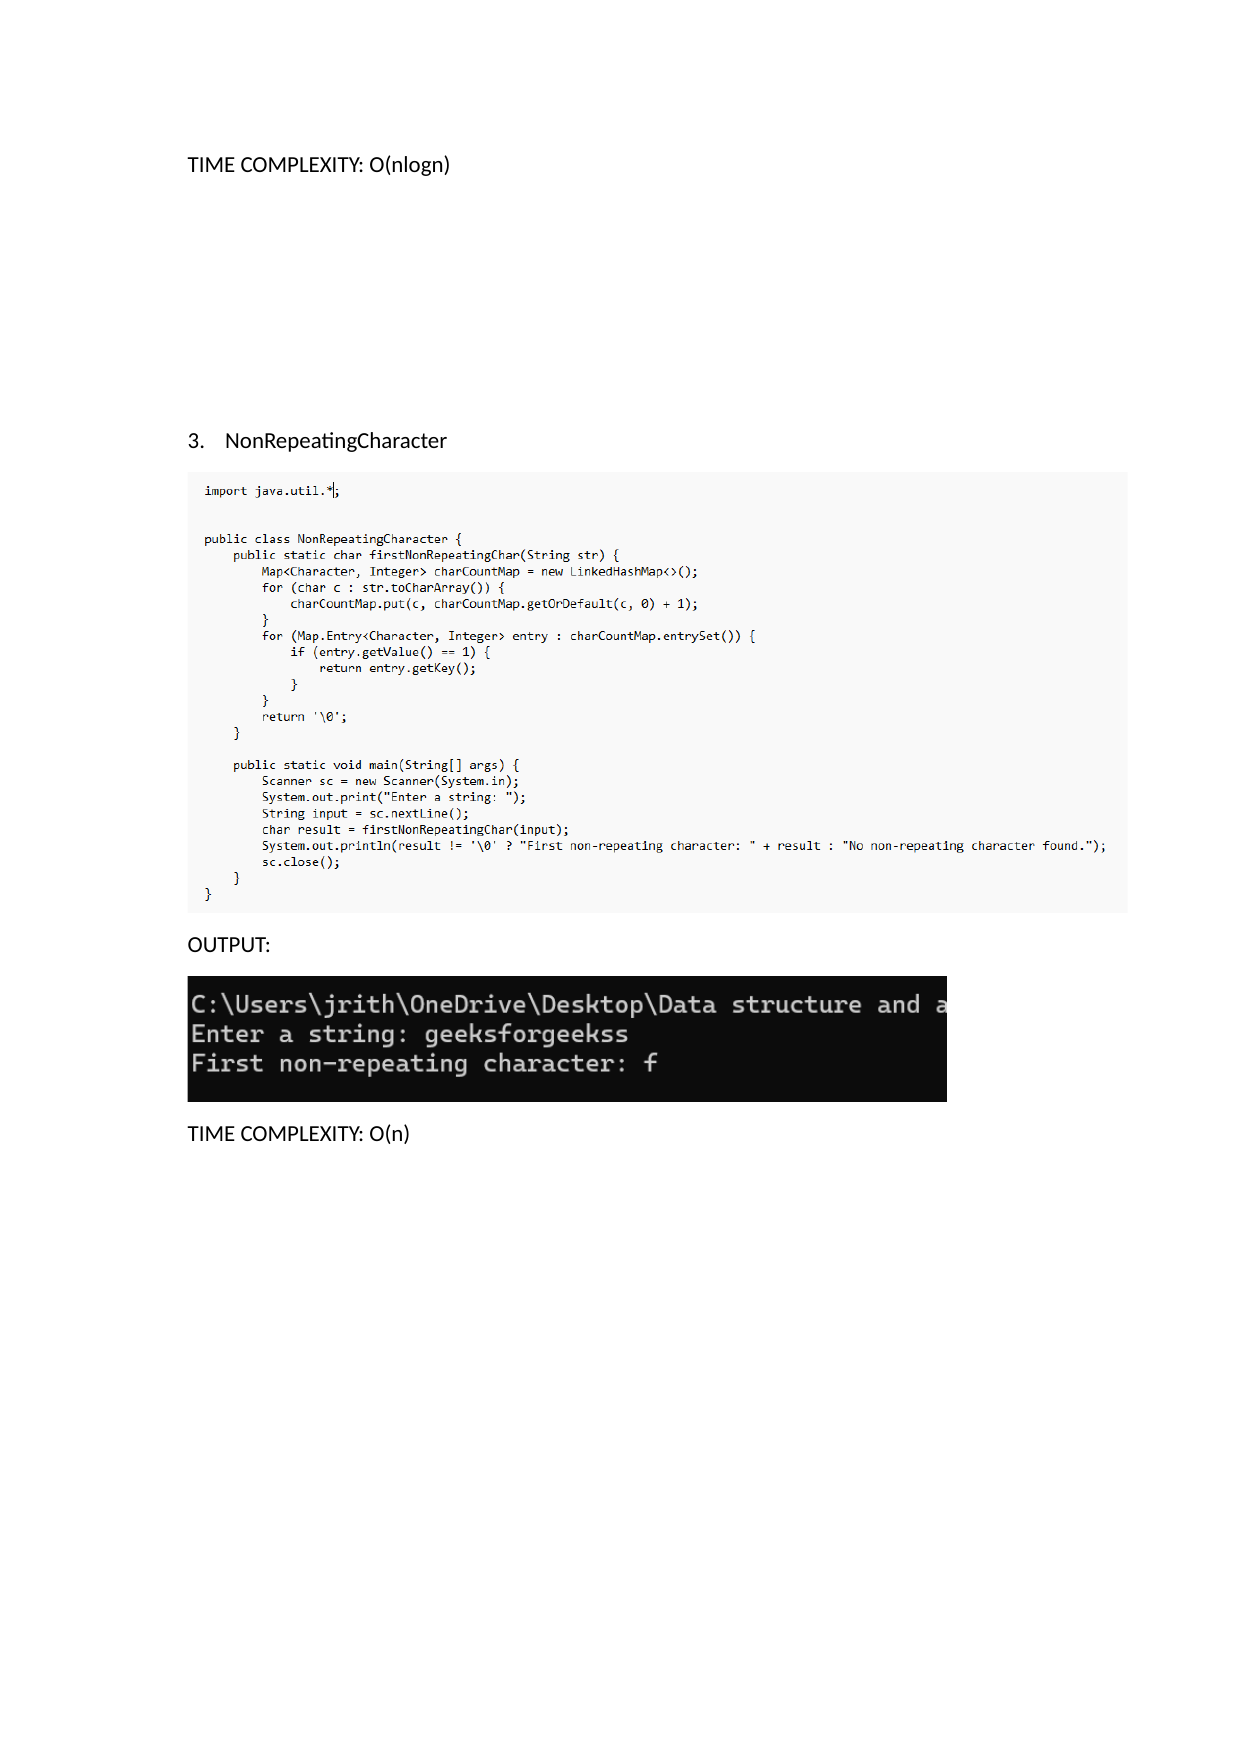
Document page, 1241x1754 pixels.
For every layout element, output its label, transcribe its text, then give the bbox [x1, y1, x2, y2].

list NonRepeatingCharacter [187, 426, 1090, 454]
text TIME COMPLEXITY: O(n) [187, 1119, 1090, 1147]
text TIME COMPLEXITY: O(nlogn) [187, 150, 1090, 178]
text OUTPUT: [187, 930, 1090, 958]
